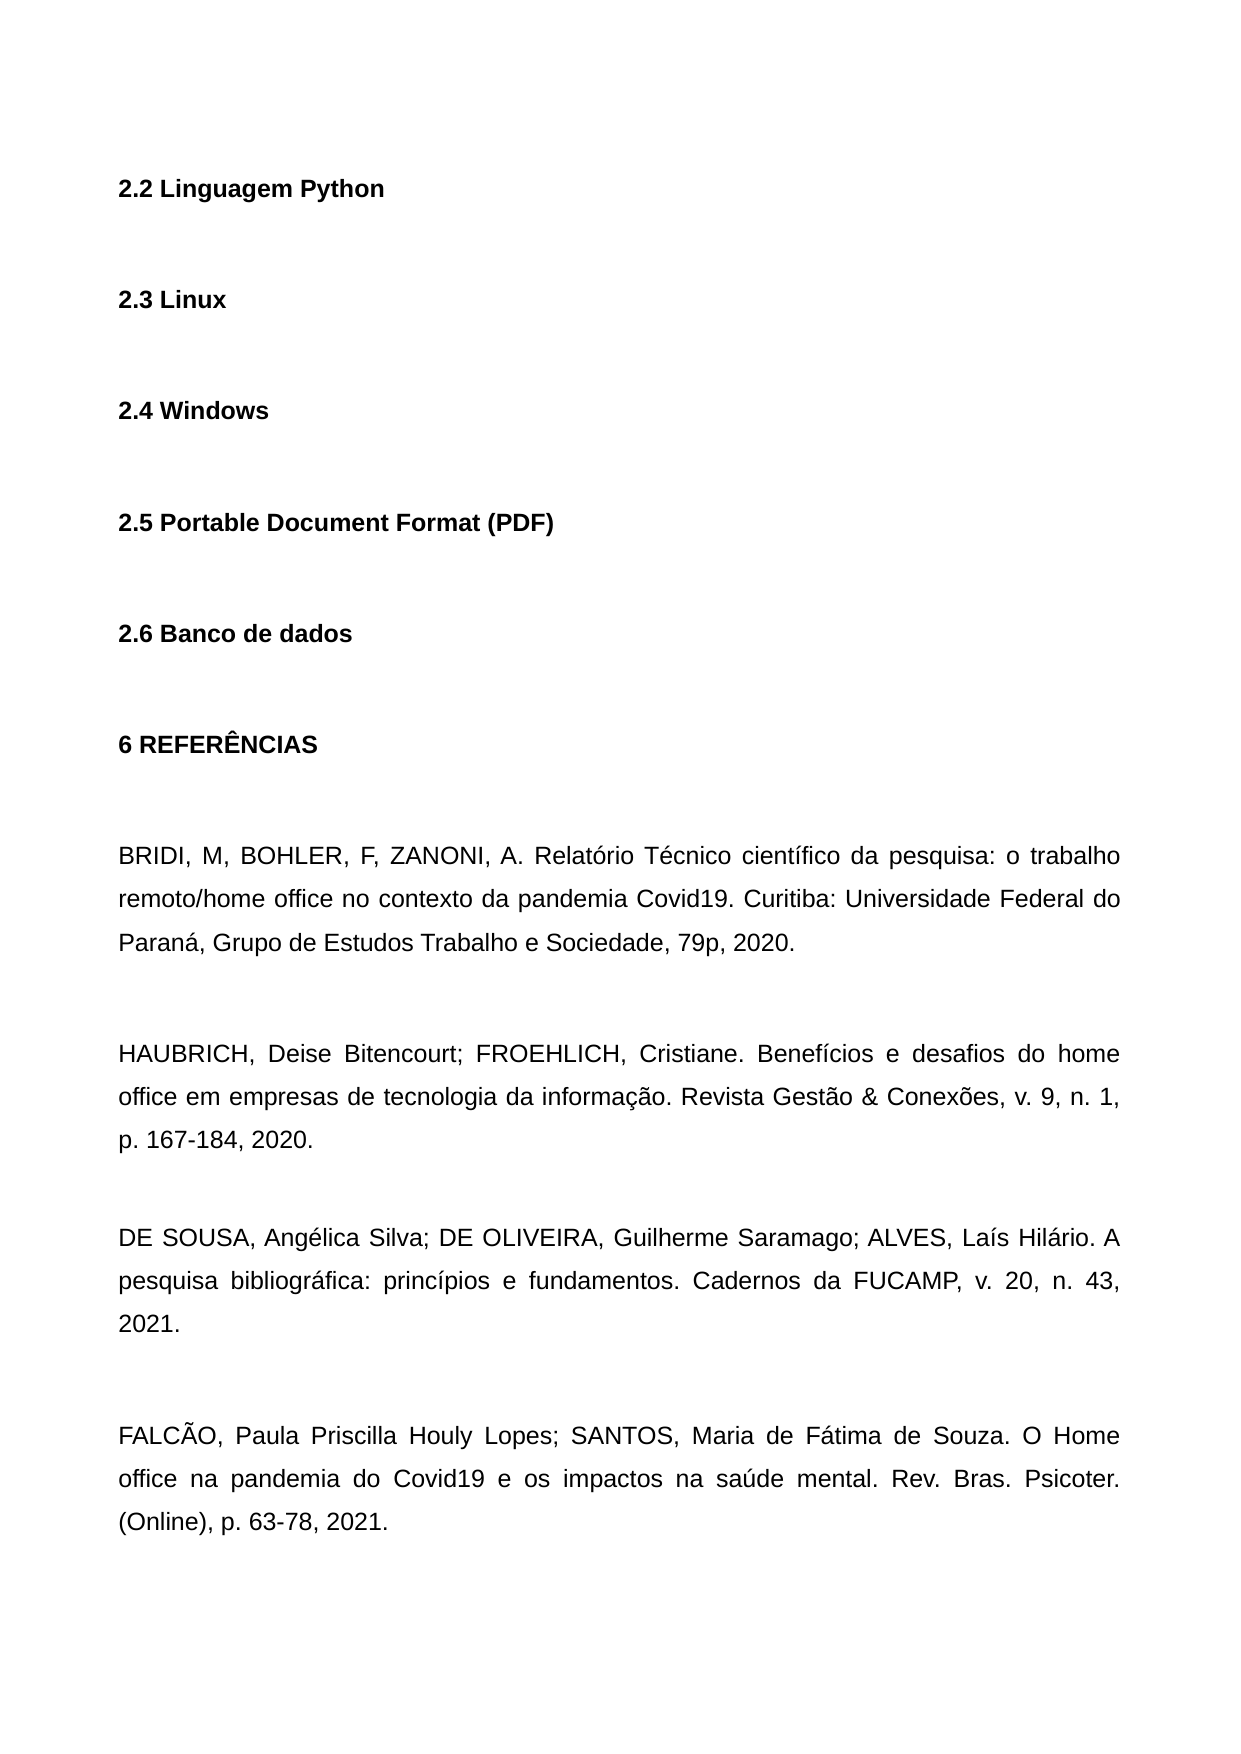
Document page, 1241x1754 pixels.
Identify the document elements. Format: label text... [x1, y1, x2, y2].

text DE SOUSA, Angélica Silva; DE OLIVEIRA, Guilherme Saramago; ALVES, Laís Hilário. A pesquisa bibliográfica: princípios e fundamentos. Cadernos da FUCAMP, v. 20, n. 43, 2021. [118, 1223, 1122, 1338]
text 6 REFERÊNCIAS [118, 730, 1122, 759]
text 2.2 Linguagem Python [118, 174, 1122, 202]
text 2.3 Linux [118, 285, 1122, 314]
text 2.6 Banco de dados [118, 619, 1122, 647]
text HAUBRICH, Deise Bitencourt; FROEHLICH, Cristiane. Benefícios e desafios do home office em empresas de tecnologia da informação. Revista Gestão & Conexões, v. 9, n. 1, p. 167-184, 2020. [118, 1039, 1122, 1154]
text FALCÃO, Paula Priscilla Houly Lopes; SANTOS, Maria de Fátima de Souza. O Home office na pandemia do Covid19 e os impactos na saúde mental. Rev. Bras. Psicoter.(Online), p. 63-78, 2021. [118, 1421, 1122, 1536]
text BRIDI, M, BOHLER, F, ZANONI, A. Relatório Técnico científico da pesquisa: o trabalho remoto/home office no contexto da pandemia Covid19. Curitiba: Universidade Federal do Paraná, Grupo de Estudos Trabalho e Sociedade, 79p, 2020. [118, 841, 1122, 956]
text 2.5 Portable Document Format (PDF) [118, 507, 1122, 536]
text 2.4 Windows [118, 396, 1122, 425]
